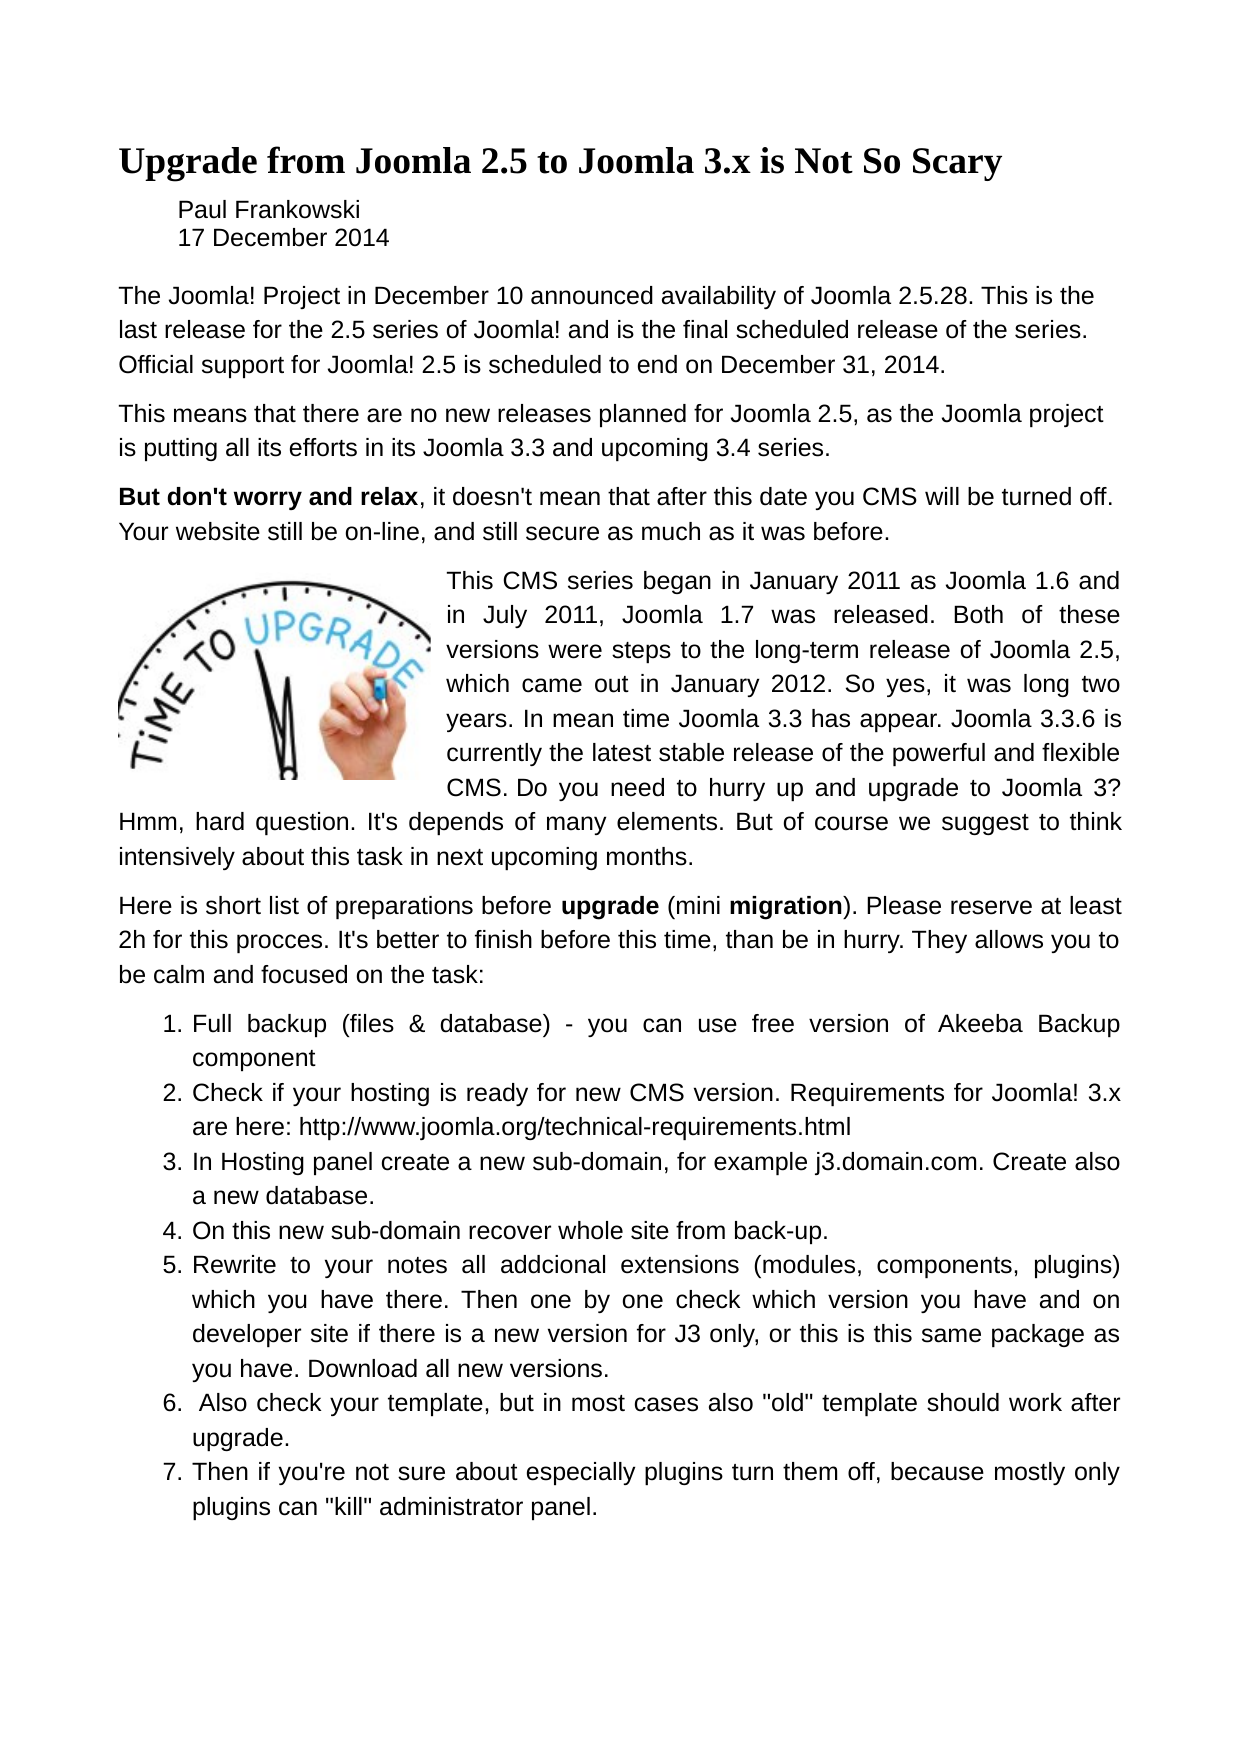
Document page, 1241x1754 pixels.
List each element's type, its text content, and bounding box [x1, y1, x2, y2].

list Also check your template, but in most cases also "old" template should work after upgrade. [162, 1388, 1122, 1451]
text This means that there are no new releases planned for Joomla 2.5, as the Joomla project is putting all its efforts in its Joomla 3.3 and upcoming 3.4 series. [118, 399, 1122, 462]
picture [118, 572, 431, 780]
list On this new sub-domain recover whole site from back-up. [162, 1216, 1122, 1244]
text This CMS series began in January 2011 as Joomla 1.6 and in July 2011, Joomla 1.7 was released. Both of these versions were steps to the long-term release of Joomla 2.5, which came out in January 2012. So yes, it was long two years. In mean time Joomla 3.3 has appear. Joomla 3.3.6 is currently the latest stable release of the powerful and flexible CMS. Do you need to hurry up and upgrade to Joomla 3? Hmm, hard question. It's depends of many elements. But of course we suggest to think intensively about this task in next upcoming months. [118, 566, 1122, 871]
list Full backup (files & database) - you can use free version of Akeeba Backup component [162, 1009, 1122, 1072]
text But don't worry and relax, it doesn't mean that after this date you CMS will be turned off. Your website still be on-line, and still secure as much as it was before. [118, 482, 1122, 546]
subtitle Upgrade from Joomla 2.5 to Joomla 3.x is Not So Scary [118, 139, 1122, 182]
list In Hosting panel create a new sub-domain, for example j3.domain.com. Create also a new database. [162, 1147, 1122, 1210]
list Then if you're not sure about especially plugins turn them off, because mostly only plugins can "kill" administrator panel. [162, 1457, 1122, 1520]
list 17 December 2014 [177, 223, 1122, 252]
text Here is short list of preparations before upgrade (mini migration). Please reserve at least 2h for this procces. It's better to finish before this time, than be in hurry. They allows you to be calm and focused on the task: [118, 891, 1122, 988]
text The Joomla! Project in December 10 announced availability of Joomla 2.5.28. This is the last release for the 2.5 series of Joomla! and is the final scheduled release of the series. Official support for Joomla! 2.5 is scheduled to end on December 31, 2014. [118, 281, 1122, 378]
list Rewrite to your notes all addcional extensions (modules, components, plugins) which you have there. Then one by one check which version you have and on developer site if there is a new version for J3 only, or this is this same package as you have. Download all new versions. [162, 1250, 1122, 1382]
list Check if your hosting is ready for new CMS version. Requirements for Joomla! 3.x are here: http://www.joomla.org/technical-requirements.html [162, 1078, 1122, 1141]
list Paul Frankowski [177, 194, 1122, 223]
